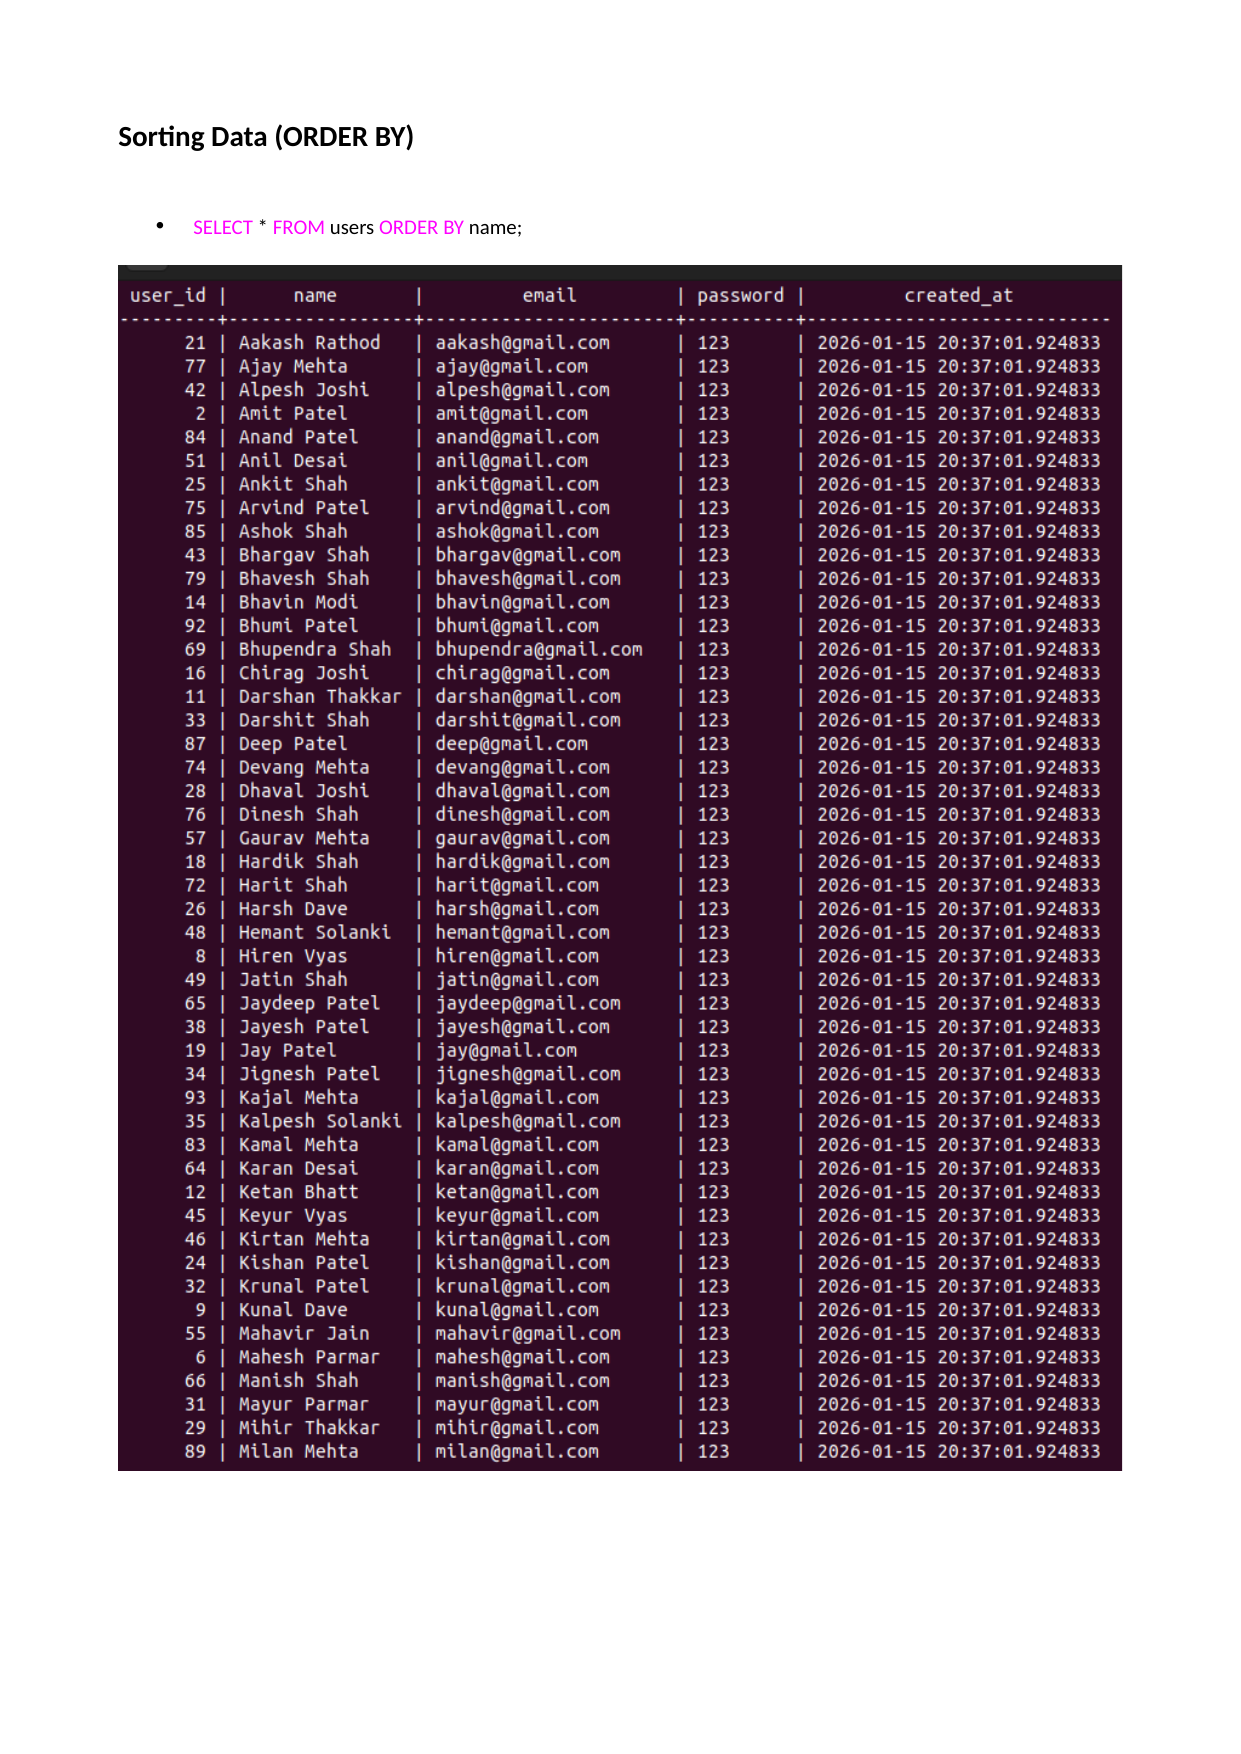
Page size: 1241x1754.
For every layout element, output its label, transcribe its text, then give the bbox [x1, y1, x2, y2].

picture [118, 265, 1123, 1471]
subtitle Sorting Data (ORDER BY) [118, 118, 1122, 154]
list SELECT * FROM users ORDER BY name; [156, 214, 1122, 239]
